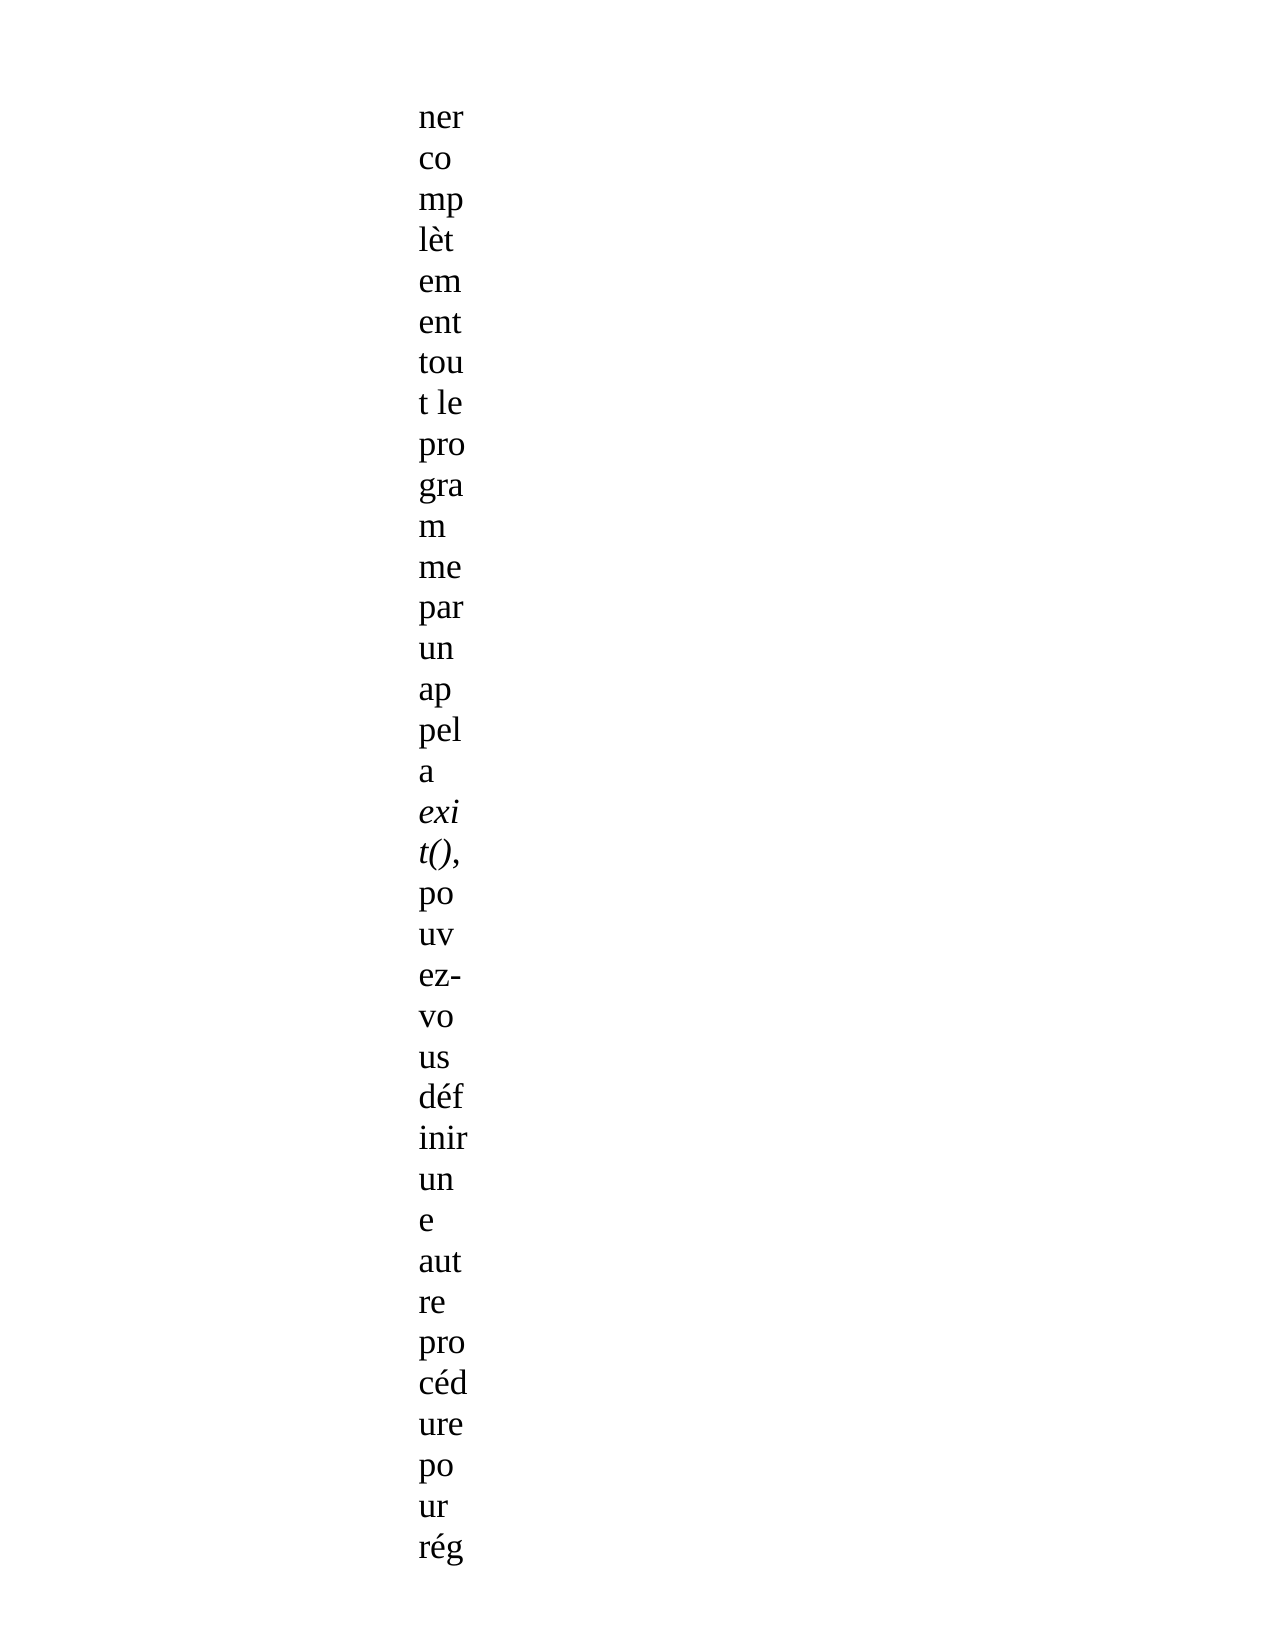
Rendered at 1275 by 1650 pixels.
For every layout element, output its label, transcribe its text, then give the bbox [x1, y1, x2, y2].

table_cell [475, 75, 800, 1571]
table_cell [800, 75, 1125, 1571]
table_cell ner complètement tout le programme par un appel a exit(), pouvez-vous définir une autre procédure pour rég [150, 75, 475, 1571]
